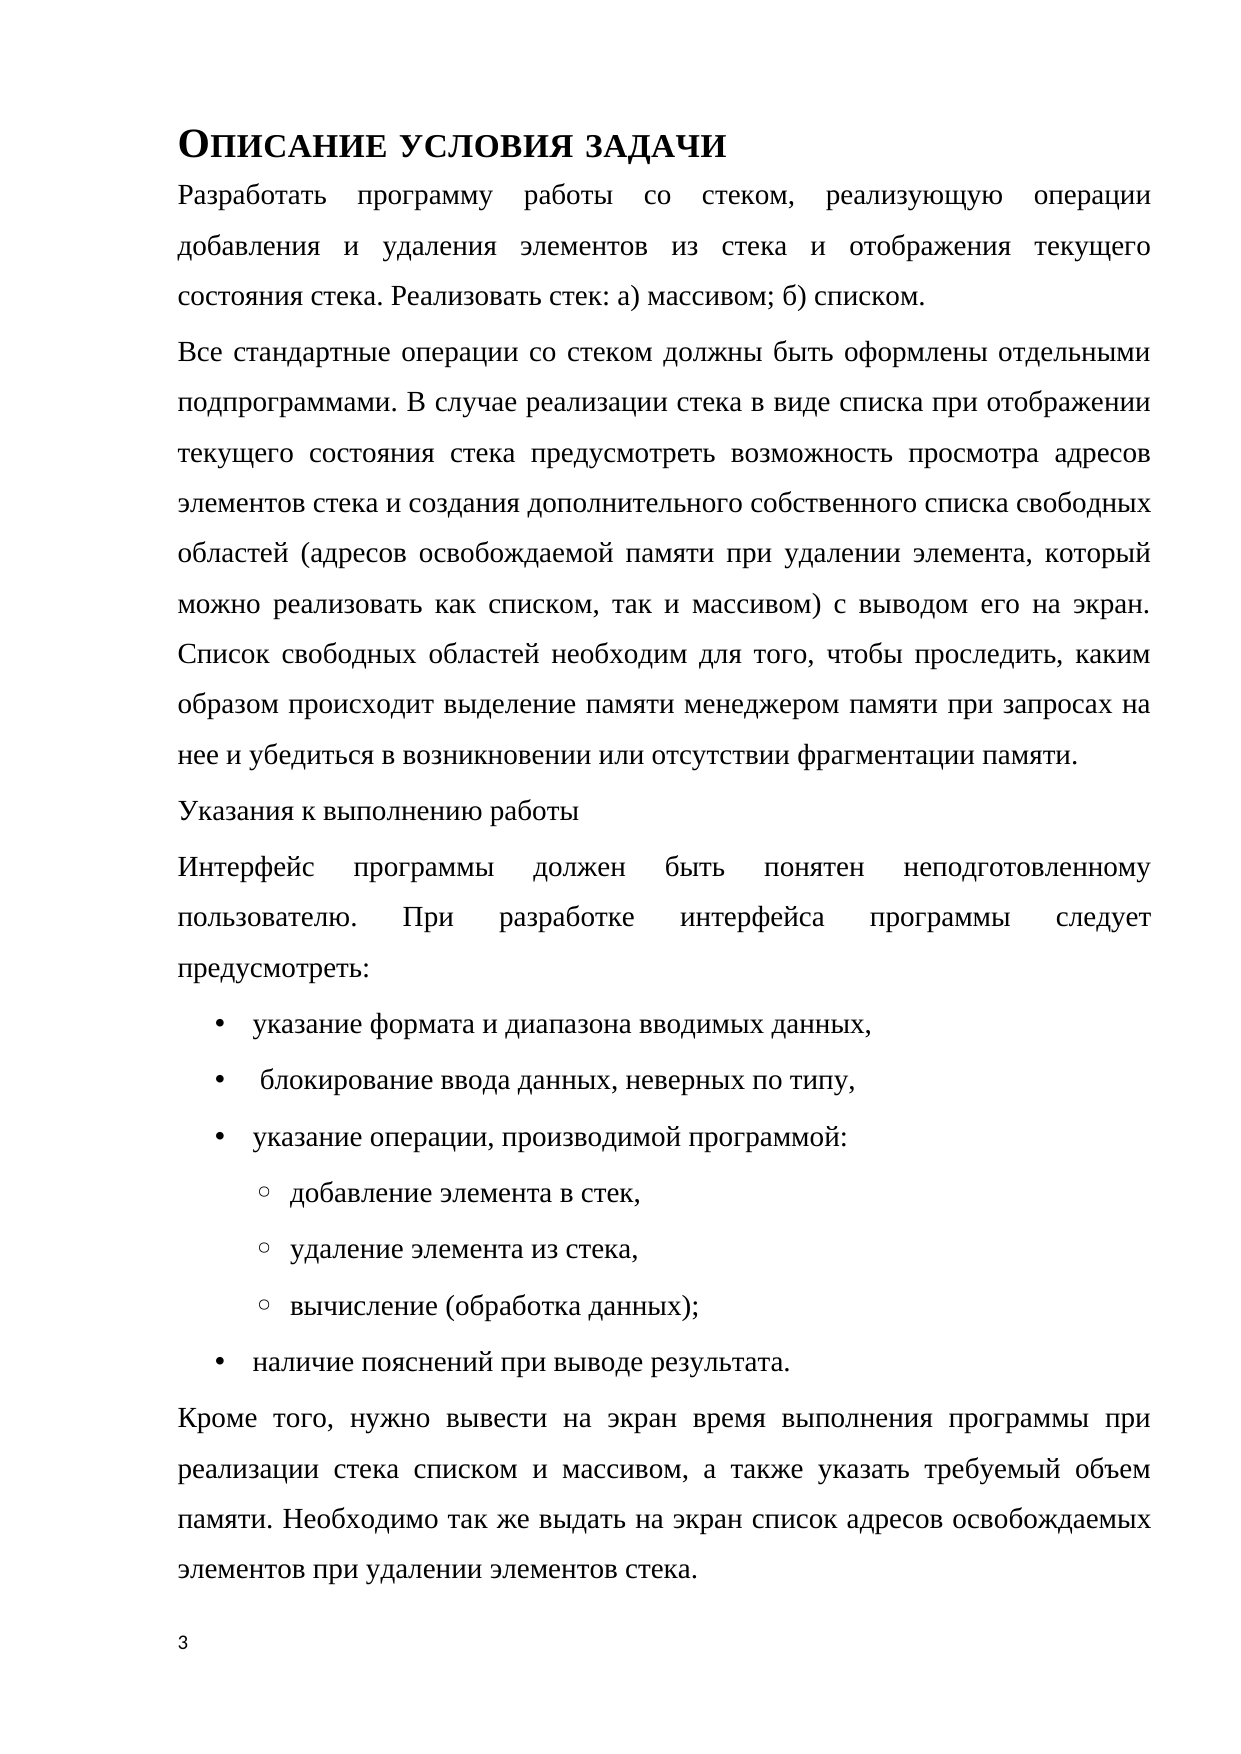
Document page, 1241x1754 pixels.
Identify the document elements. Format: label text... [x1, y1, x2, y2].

text Указания к выполнению работы [177, 793, 1152, 827]
text Разработать программу работы со стеком, реализующую операции добавления и удаления элементов из стека и отображения текущего состояния стека. Реализовать стек: а) массивом; б) списком. [177, 177, 1152, 312]
text Кроме того, нужно вывести на экран время выполнения программы при реализации стека списком и массивом, а также указать требуемый объем памяти. Необходимо так же выдать на экран список адресов освобождаемых элементов при удалении элементов стека. [177, 1401, 1152, 1585]
subtitle Описание условия задачи [177, 118, 1152, 166]
list добавление элемента в стек, [252, 1175, 1152, 1209]
list удаление элемента из стека, [252, 1232, 1152, 1265]
list указание формата и диапазона вводимых данных, [215, 1006, 1152, 1040]
list блокирование ввода данных, неверных по типу, [215, 1062, 1152, 1096]
text Интерфейс программы должен быть понятен неподготовленному пользователю. При разработке интерфейса программы следует предусмотреть: [177, 849, 1152, 983]
list вычисление (обработка данных); [252, 1288, 1152, 1322]
text Все стандартные операции со стеком должны быть оформлены отдельными подпрограммами. В случае реализации стека в виде списка при отображении текущего состояния стека предусмотреть возможность просмотра адресов элементов стека и создания дополнительного собственного списка свободных областей (адресов освобождаемой памяти при удалении элемента, который можно реализовать как списком, так и массивом) с выводом его на экран. Список свободных областей необходим для того, чтобы проследить, каким образом происходит выделение памяти менеджером памяти при запросах на нее и убедиться в возникновении или отсутствии фрагментации памяти. [177, 334, 1152, 770]
list указание операции, производимой программой: [215, 1119, 1152, 1152]
list наличие пояснений при выводе результата. [215, 1344, 1152, 1378]
